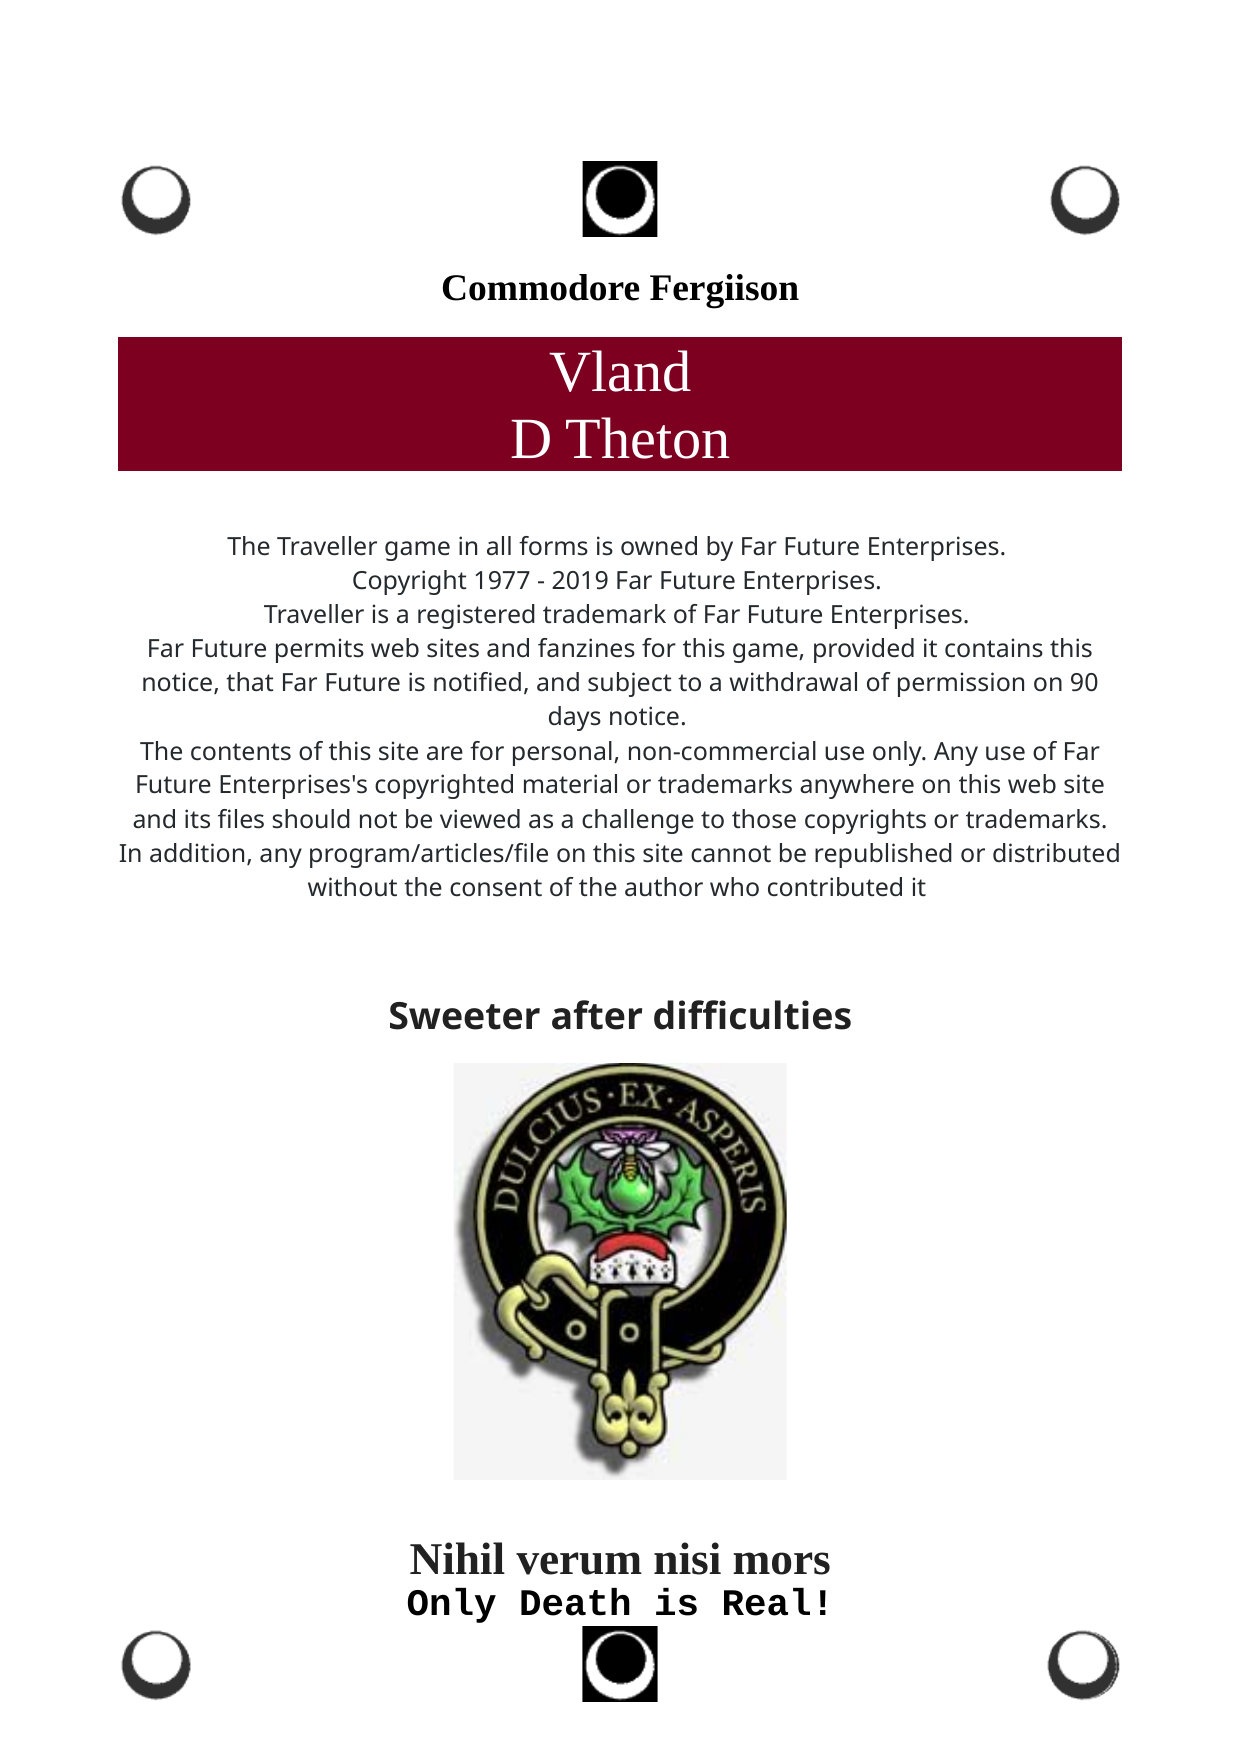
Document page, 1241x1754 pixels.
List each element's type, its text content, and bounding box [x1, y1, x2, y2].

text Sweeter after difficulties [118, 990, 1122, 1041]
picture [582, 1626, 658, 1702]
picture [1047, 161, 1123, 237]
text Traveller is a registered trademark of Far Future Enterprises. [118, 597, 1122, 631]
picture [1044, 1626, 1123, 1702]
picture [453, 1063, 787, 1480]
text Commodore Fergiison [118, 265, 1122, 308]
text The Traveller game in all forms is owned by Far Future Enterprises. [118, 529, 1122, 563]
picture [582, 161, 658, 237]
text Vland [118, 337, 1122, 404]
picture [118, 161, 194, 237]
text Copyright 1977 - 2019 Far Future Enterprises. [118, 563, 1122, 597]
picture [118, 1626, 194, 1702]
text Far Future permits web sites and fanzines for this game, provided it contains this notice, that Far Future is notified, and subject to a withdrawal of permission on 90 days notice. [118, 631, 1122, 733]
text Only Death is Real! [118, 1584, 1122, 1627]
text Nihil verum nisi mors [118, 1532, 1122, 1584]
text D Theton [118, 404, 1122, 471]
text The contents of this site are for personal, non-commercial use only. Any use of Far Future Enterprises's copyrighted material or trademarks anywhere on this web site and its files should not be viewed as a challenge to those copyrights or trademarks. In addition, any program/articles/file on this site cannot be republished or distributed without the consent of the author who contributed it [118, 733, 1122, 903]
